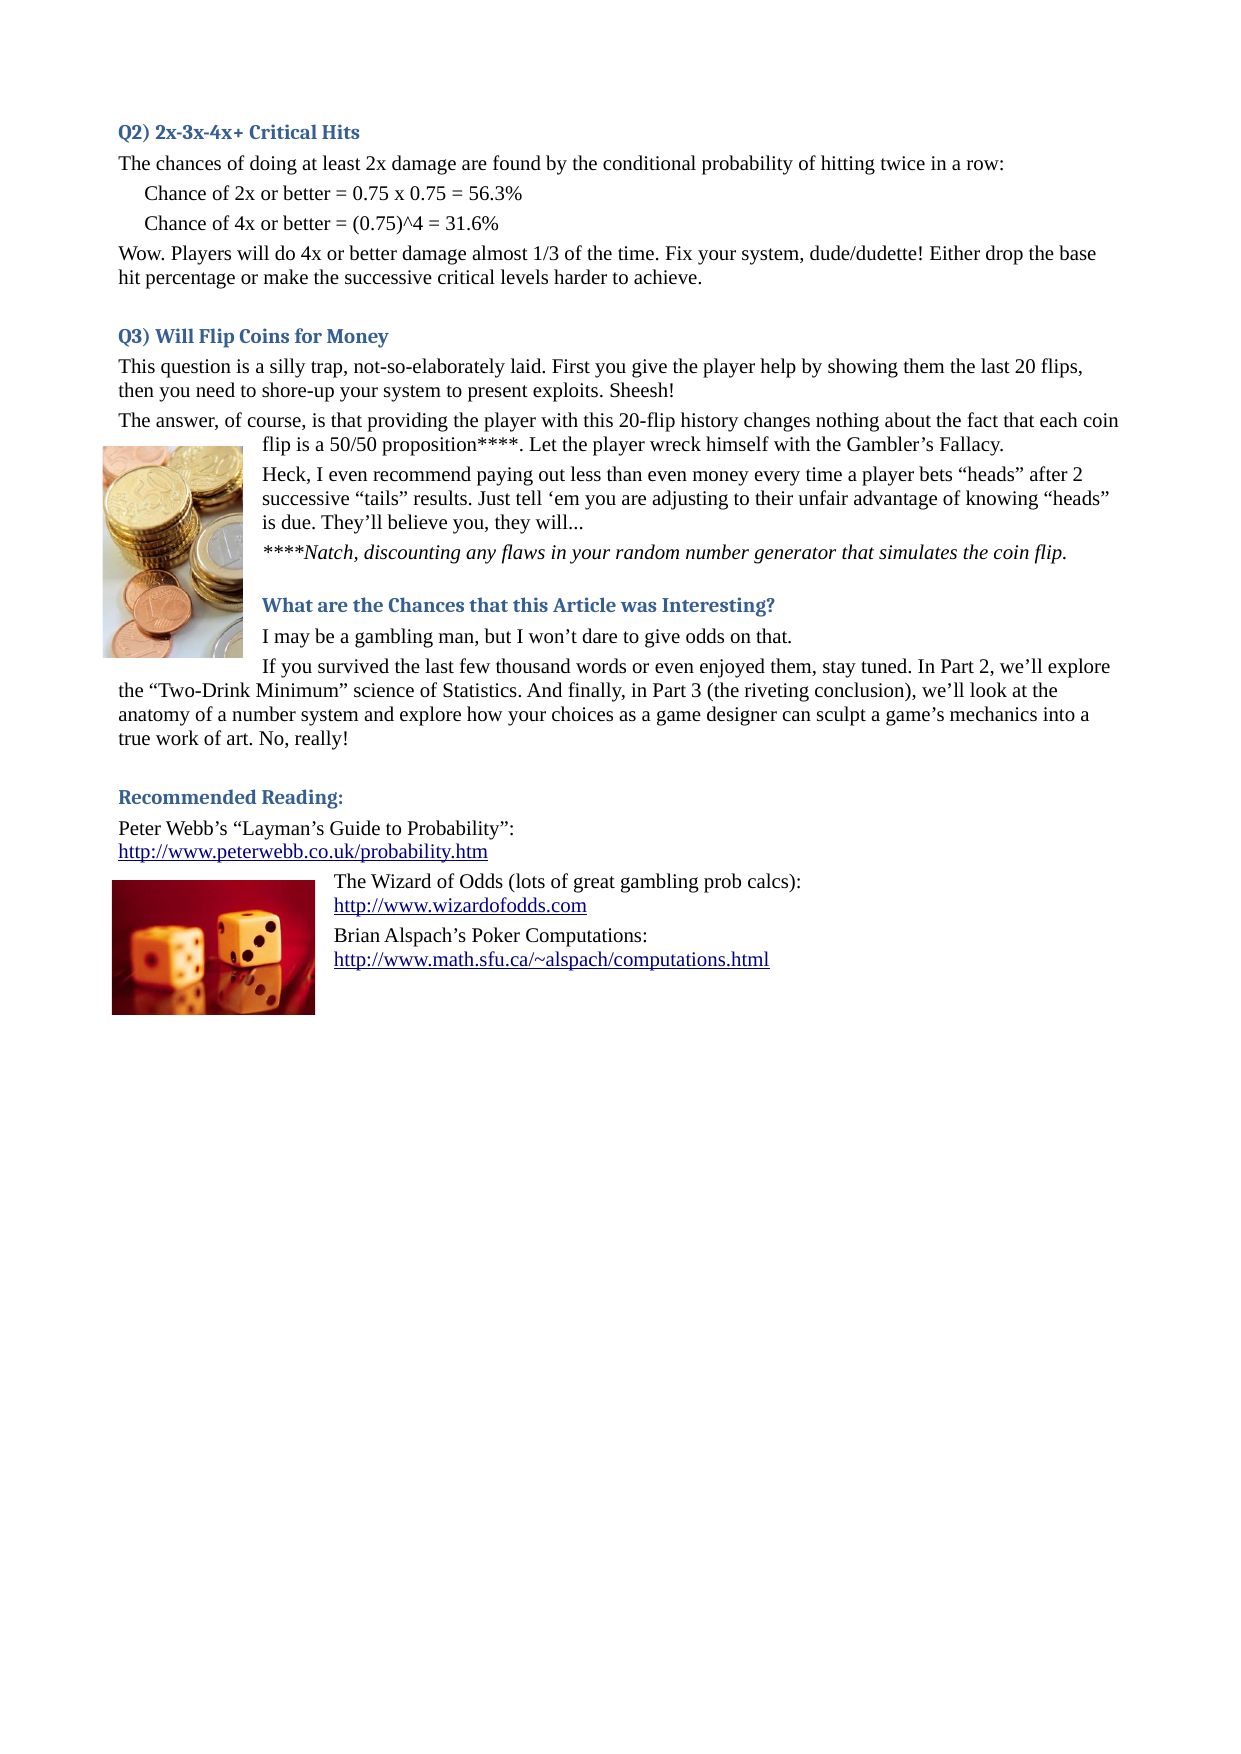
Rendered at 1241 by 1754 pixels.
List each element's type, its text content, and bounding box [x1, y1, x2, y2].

text The chances of doing at least 2x damage are found by the conditional probability of hitting twice in a row: [118, 151, 1122, 175]
subtitle Q2) 2x-3x-4x+ Critical Hits [118, 121, 1122, 145]
subtitle Recommended Reading: [118, 786, 1122, 809]
text Heck, I even recommend paying out less than even money every time a player bets “heads” after 2 successive “tails” results. Just tell ‘em you are adjusting to their unfair advantage of knowing “heads” is due. They’ll believe you, they will... [243, 462, 1122, 534]
text Wow. Players will do 4x or better damage almost 1/3 of the time. Fix your system, dude/dudette! Either drop the base hit percentage or make the successive critical levels harder to achieve. [118, 241, 1122, 289]
text The Wizard of Odds (lots of great gambling prob calcs): http://www.wizardofodds.com [118, 869, 1122, 917]
text Brian Alspach’s Poker Computations: http://www.math.sfu.ca/~alspach/computations.html [315, 923, 1122, 971]
text Chance of 2x or better = 0.75 x 0.75 = 56.3% [118, 181, 1122, 205]
text I may be a gambling man, but I won’t dare to give odds on that. [243, 624, 1122, 648]
text This question is a silly trap, not-so-elaborately laid. First you give the player help by showing them the last 20 flips, then you need to shore-up your system to present exploits. Sheesh! [118, 354, 1122, 402]
text Peter Webb’s “Layman’s Guide to Probability”: http://www.peterwebb.co.uk/probability.htm [118, 815, 1122, 863]
subtitle Q3) Will Flip Coins for Money [118, 324, 1122, 348]
text ****Natch, discounting any flaws in your random number generator that simulates the coin flip. [243, 540, 1122, 564]
picture [102, 446, 243, 658]
subtitle What are the Chances that this Article was Interesting? [243, 570, 1122, 618]
text If you survived the last few thousand words or even enjoyed them, stay tuned. In Part 2, we’ll explore the “Two-Drink Minimum” science of Statistics. And finally, in Part 3 (the riveting conclusion), we’ll look at the anatomy of a number system and explore how your choices as a game designer can sculpt a game’s mechanics into a true work of art. No, really! [118, 654, 1122, 750]
picture [111, 880, 315, 1015]
text The answer, of course, is that providing the player with this 20-flip history changes nothing about the fact that each coin flip is a 50/50 proposition****. Let the player wreck himself with the Gambler’s Fallacy. [118, 408, 1122, 456]
text Chance of 4x or better = (0.75)^4 = 31.6% [118, 211, 1122, 235]
